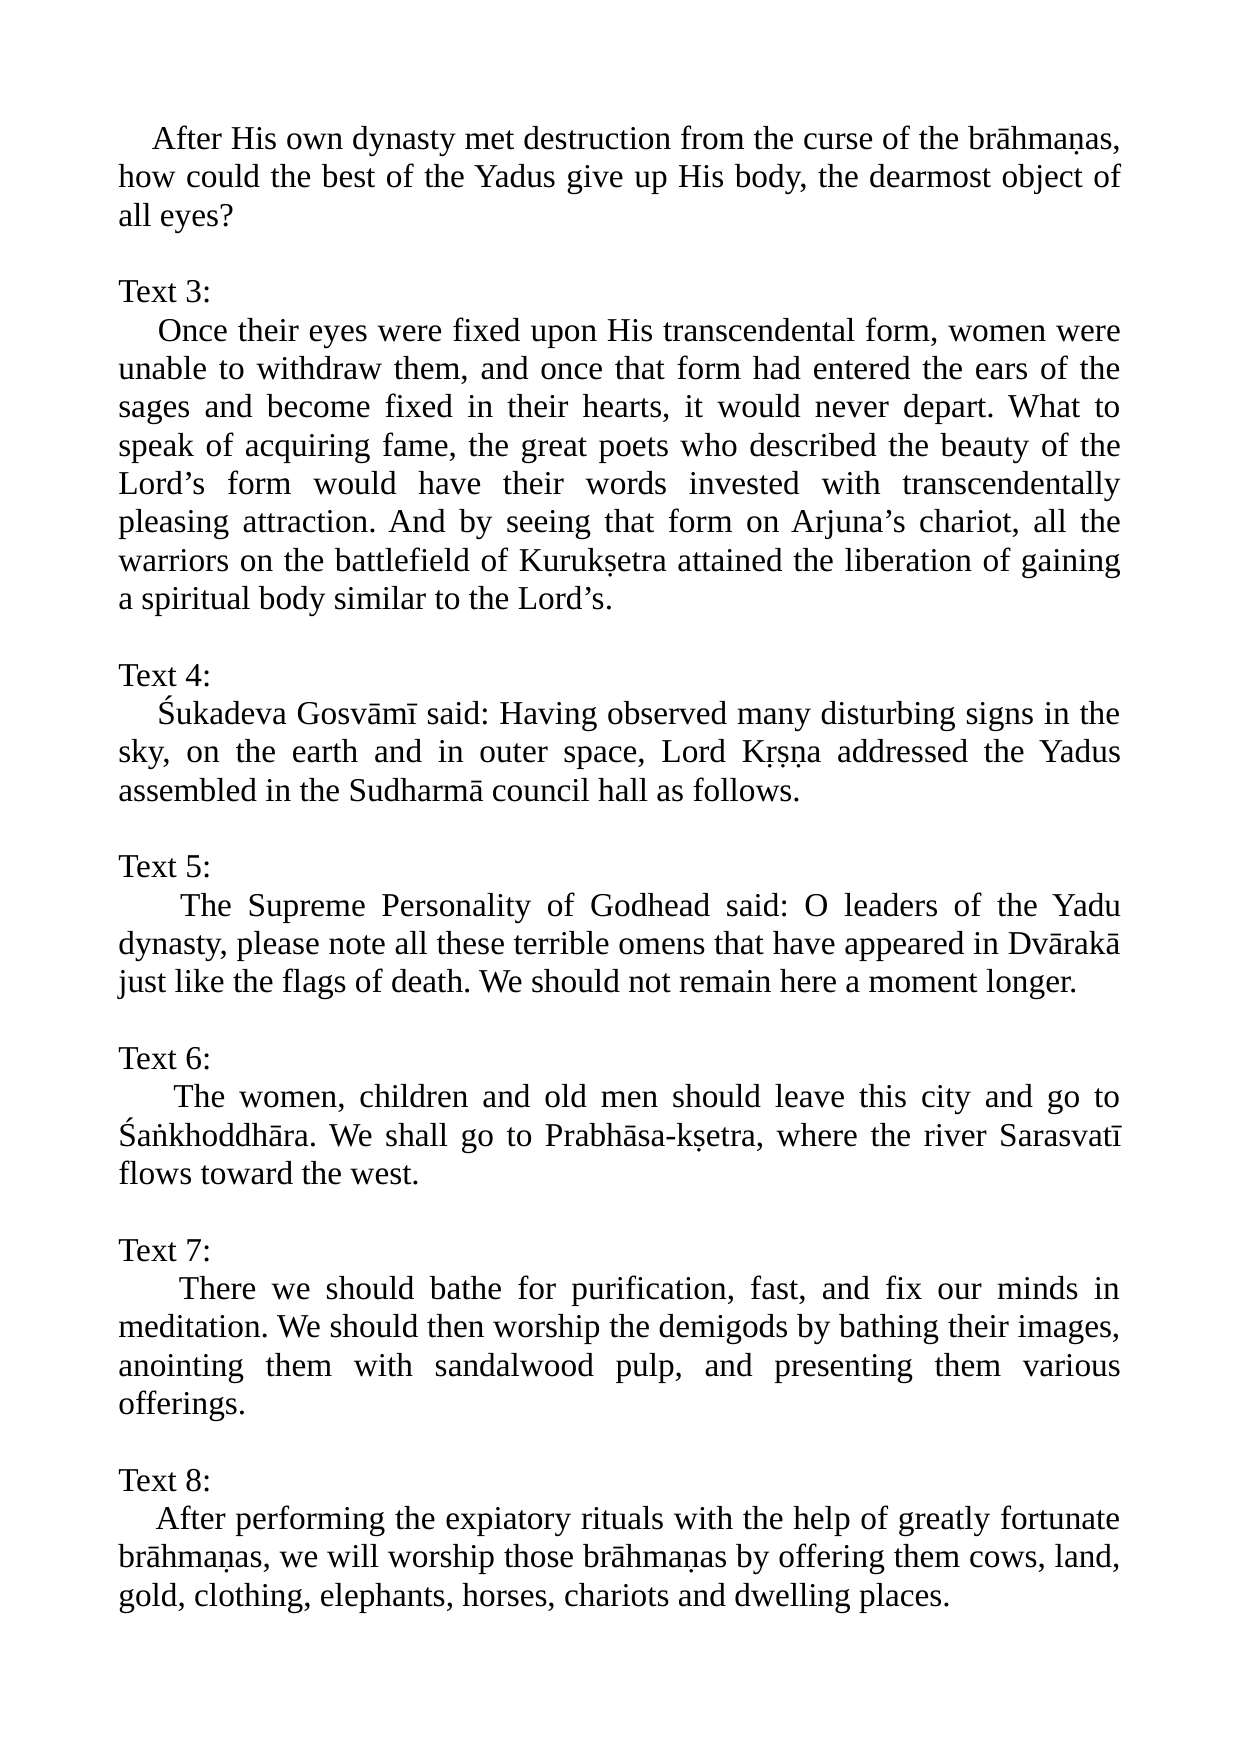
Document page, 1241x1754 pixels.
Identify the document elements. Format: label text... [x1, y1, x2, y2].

text Once their eyes were fixed upon His transcendental form, women were unable to withdraw them, and once that form had entered the ears of the sages and become fixed in their hearts, it would never depart. What to speak of acquiring fame, the great poets who described the beauty of the Lord’s form would have their words invested with transcendentally pleasing attraction. And by seeing that form on Arjuna’s chariot, all the warriors on the battlefield of Kurukṣetra attained the liberation of gaining a spiritual body similar to the Lord’s. [118, 310, 1122, 616]
text Text 4: [118, 655, 1122, 693]
text After performing the expiatory rituals with the help of greatly fortunate brāhmaṇas, we will worship those brāhmaṇas by offering them cows, land, gold, clothing, elephants, horses, chariots and dwelling places. [118, 1498, 1122, 1613]
text The Supreme Personality of Godhead said: O leaders of the Yadu dynasty, please note all these terrible omens that have appeared in Dvārakā just like the flags of death. We should not remain here a moment longer. [118, 885, 1122, 1000]
text Text 5: [118, 846, 1122, 885]
text Text 3: [118, 271, 1122, 310]
text There we should bathe for purification, fast, and fix our minds in meditation. We should then worship the demigods by bathing their images, anointing them with sandalwood pulp, and presenting them various offerings. [118, 1268, 1122, 1421]
text Text 7: [118, 1230, 1122, 1268]
text The women, children and old men should leave this city and go to Śaṅkhoddhāra. We shall go to Prabhāsa-kṣetra, where the river Sarasvatī flows toward the west. [118, 1076, 1122, 1191]
text Text 6: [118, 1038, 1122, 1076]
text Text 8: [118, 1460, 1122, 1498]
text After His own dynasty met destruction from the curse of the brāhmaṇas, how could the best of the Yadus give up His body, the dearmost object of all eyes? [118, 118, 1122, 233]
text Śukadeva Gosvāmī said: Having observed many disturbing signs in the sky, on the earth and in outer space, Lord Kṛṣṇa addressed the Yadus assembled in the Sudharmā council hall as follows. [118, 693, 1122, 808]
